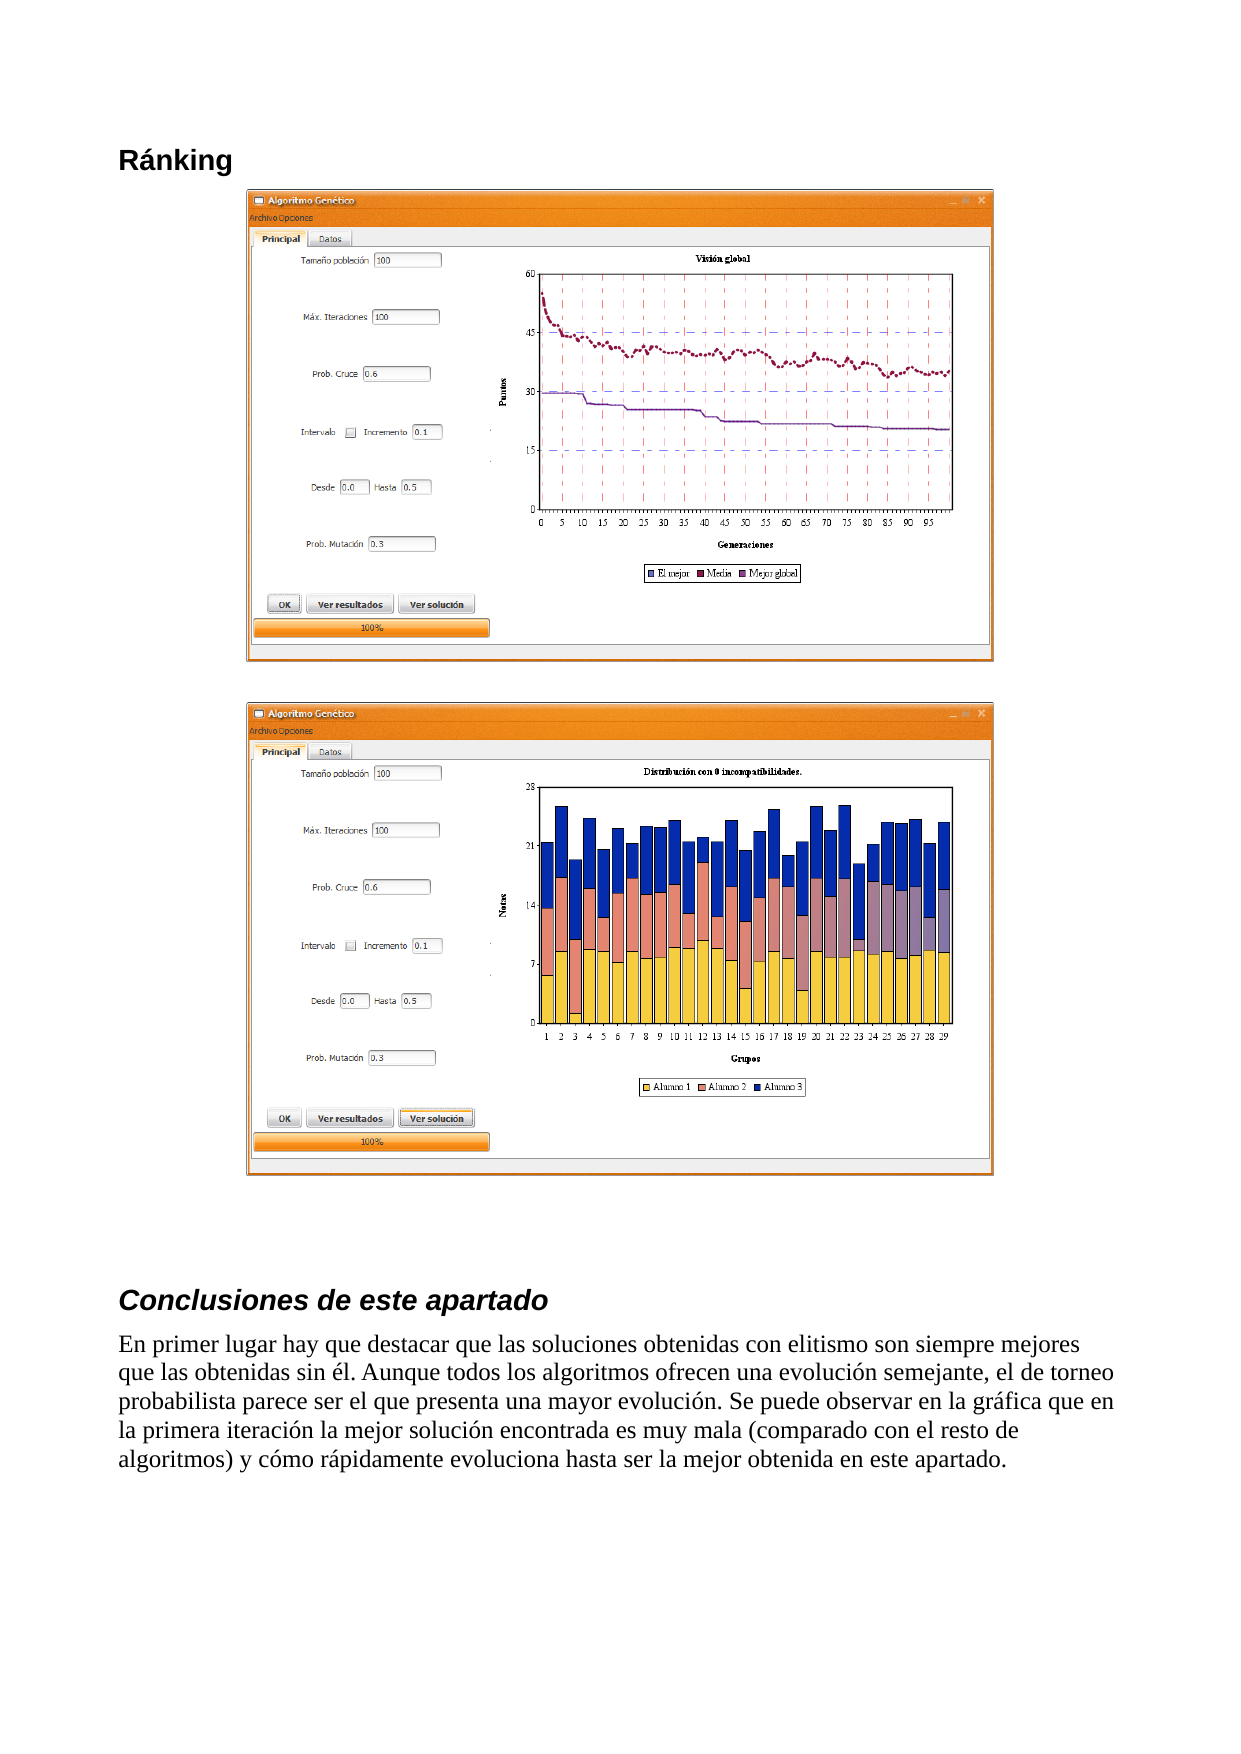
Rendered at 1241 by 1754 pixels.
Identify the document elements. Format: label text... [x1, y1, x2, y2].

subtitle Ránking [118, 143, 1122, 177]
picture [246, 702, 994, 1176]
subtitle Conclusiones de este apartado [118, 1283, 1122, 1316]
picture [246, 189, 994, 662]
text En primer lugar hay que destacar que las soluciones obtenidas con elitismo son siempre mejores que las obtenidas sin él. Aunque todos los algoritmos ofrecen una evolución semejante, el de torneo probabilista parece ser el que presenta una mayor evolución. Se puede observar en la gráfica que en la primera iteración la mejor solución encontrada es muy mala (comparado con el resto de algoritmos) y cómo rápidamente evoluciona hasta ser la mejor obtenida en este apartado. [118, 1329, 1122, 1472]
